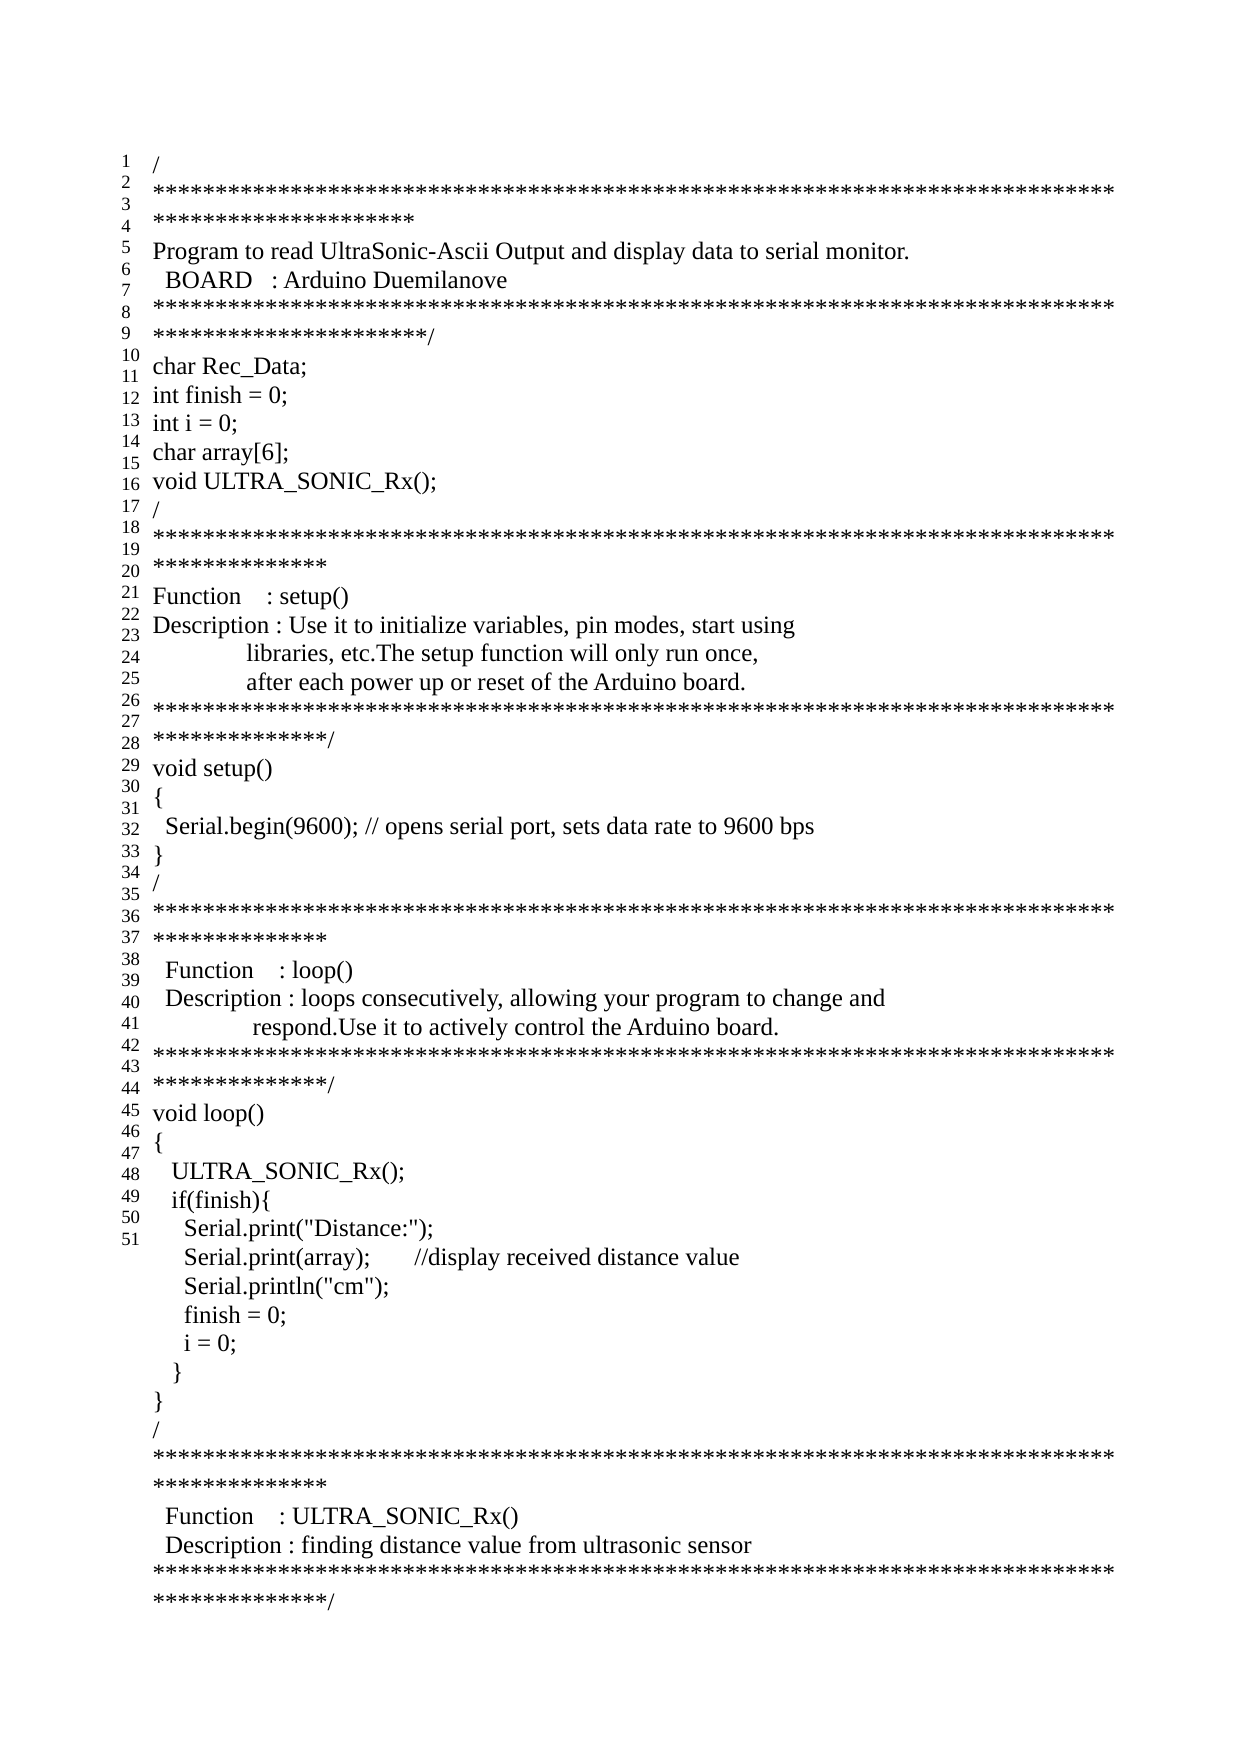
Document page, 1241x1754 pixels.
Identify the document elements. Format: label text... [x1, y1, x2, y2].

table_header /************************************************************************************************** Program to read UltraSonic-Ascii Output and display data to serial monitor. BOARD : Arduino Duemilanove ***************************************************************************************************/ char Rec_Data; int finish = 0; int i = 0; char array[6]; void ULTRA_SONIC_Rx(); /******************************************************************************************* Function : setup() Description : Use it to initialize variables, pin modes, start using libraries, etc.The setup function will only run once, after each power up or reset of the Arduino board. *******************************************************************************************/ void setup() { Serial.begin(9600); // opens serial port, sets data rate to 9600 bps } /******************************************************************************************* Function : loop() Description : loops consecutively, allowing your program to change and respond.Use it to actively control the Arduino board. *******************************************************************************************/ void loop() { ULTRA_SONIC_Rx(); if(finish){ Serial.print("Distance:"); Serial.print(array); //display received distance value Serial.println("cm"); finish = 0; i = 0; } } /******************************************************************************************* Function : ULTRA_SONIC_Rx() Description : finding distance value from ultrasonic sensor *******************************************************************************************/ [150, 147, 1122, 1619]
table_header 1 2 3 4 5 6 7 8 9 10 11 12 13 14 15 16 17 18 19 20 21 22 23 24 25 26 27 28 29 30 31 32 33 34 35 36 37 38 39 40 41 42 43 44 45 46 47 48 49 50 51 [118, 147, 149, 1619]
